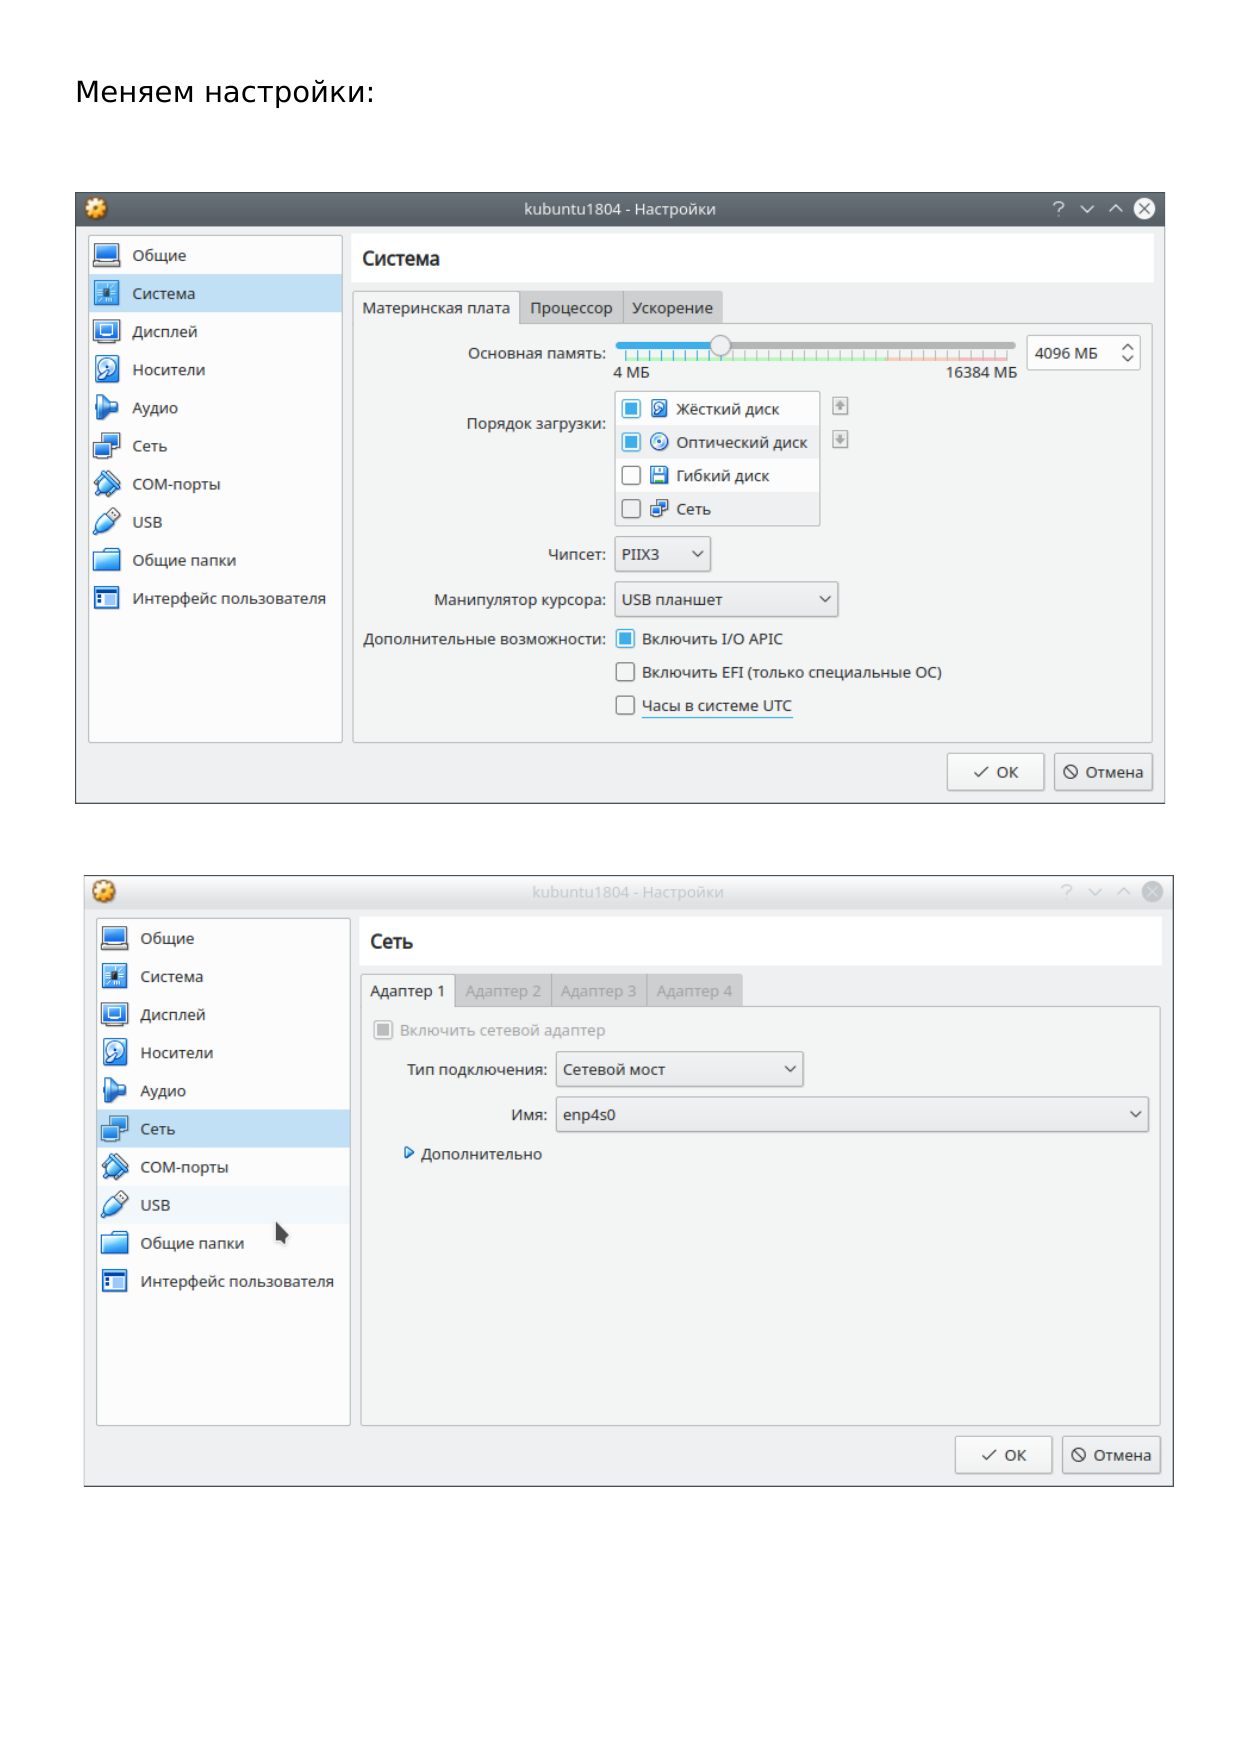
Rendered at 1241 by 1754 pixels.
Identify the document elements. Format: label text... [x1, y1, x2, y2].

picture [83, 875, 1174, 1487]
text Меняем настройки: [75, 75, 1165, 109]
picture [75, 192, 1166, 804]
